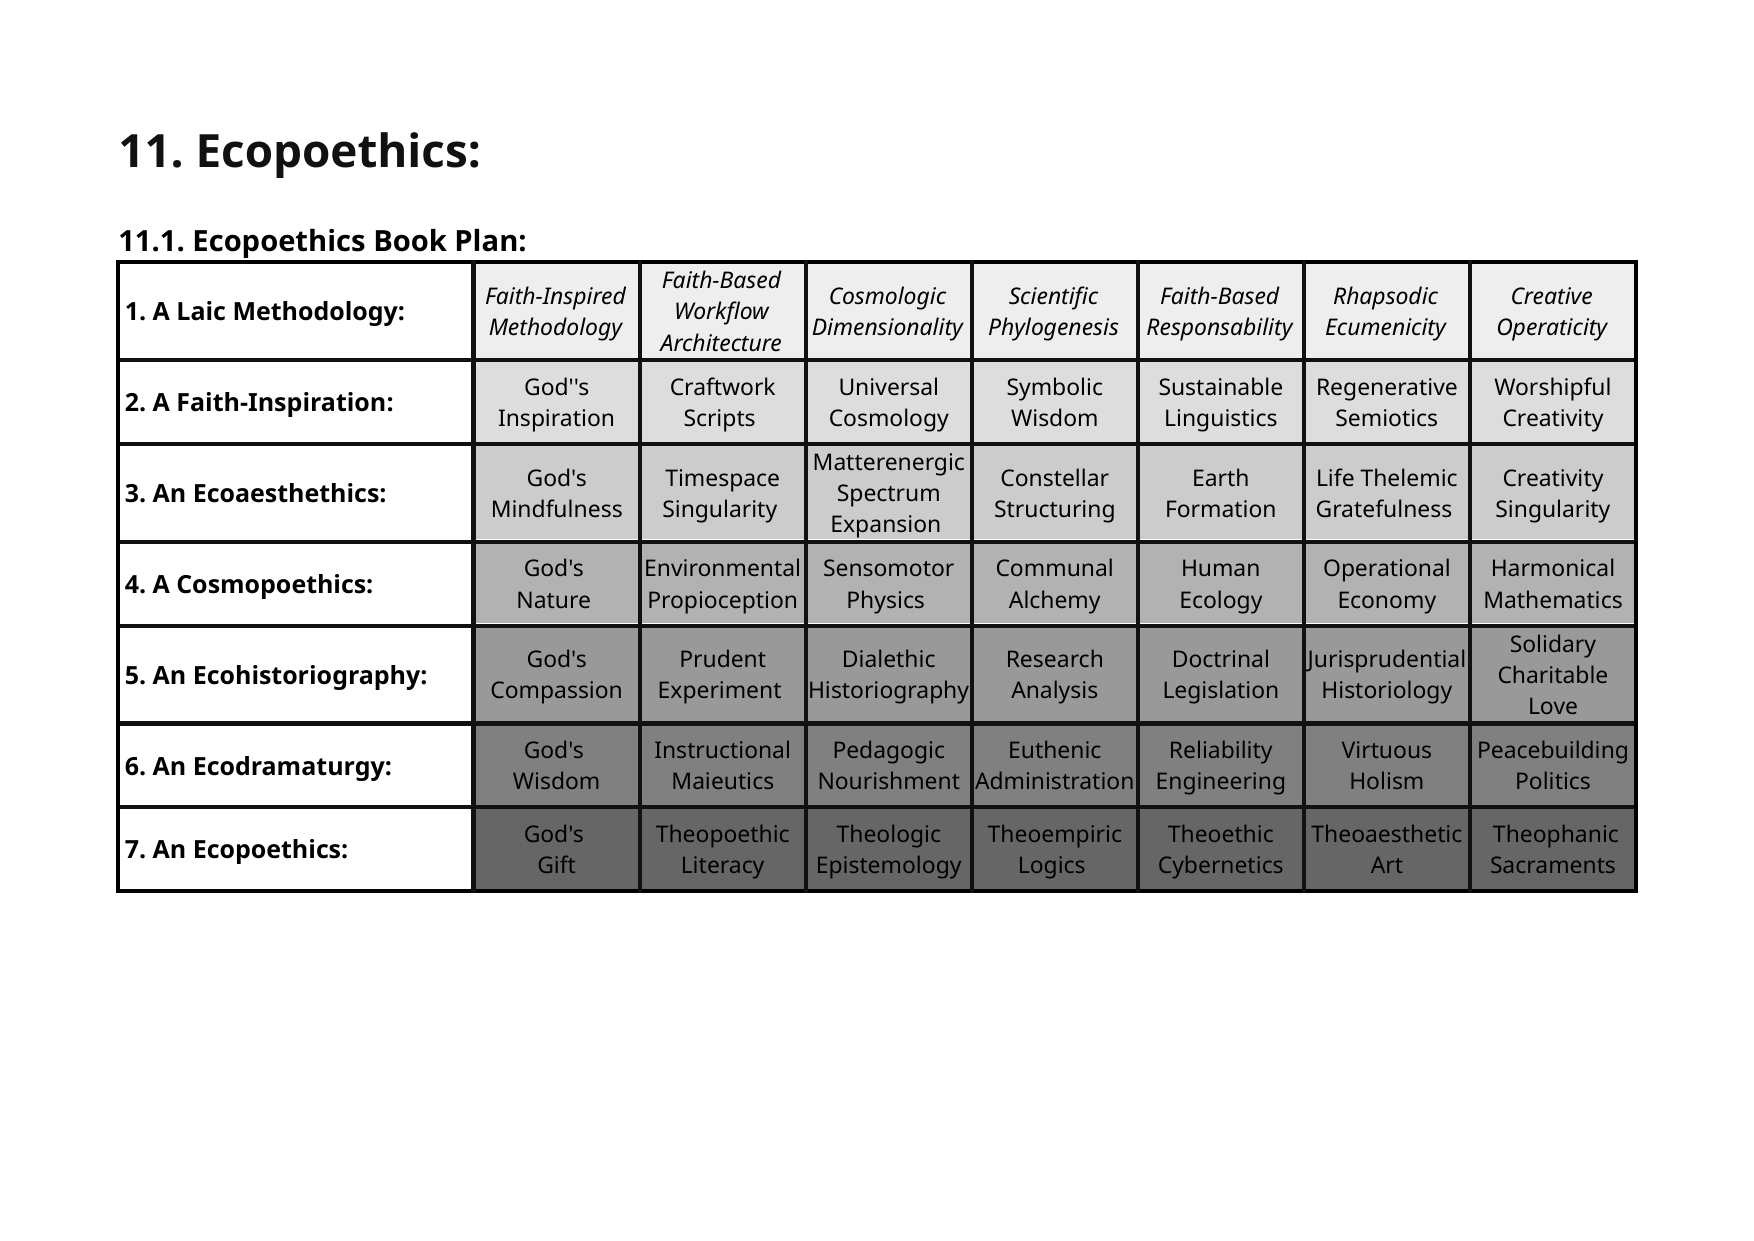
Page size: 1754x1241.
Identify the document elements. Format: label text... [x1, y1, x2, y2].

table_cell Constellar Structuring [974, 446, 1136, 539]
table_cell Symbolic Wisdom [974, 362, 1136, 442]
table_cell Theologic Epistemology [808, 809, 970, 889]
table_cell Dialethic Historiography [808, 628, 970, 721]
table_cell Environmental Propioception [642, 544, 804, 623]
table_cell God's Mindfulness [476, 446, 638, 539]
table_cell Research Analysis [974, 628, 1136, 721]
table_cell Worshipful Creativity [1472, 362, 1634, 442]
table_cell Creativity Singularity [1472, 446, 1634, 539]
table_cell God's Gift [476, 809, 638, 889]
table_cell Jurisprudential Historiology [1306, 628, 1468, 721]
table_cell Prudent Experiment [642, 628, 804, 721]
table_cell 7. An Ecopoethics: [120, 809, 471, 889]
table_cell Harmonical Mathematics [1472, 544, 1634, 623]
table_header Faith-Inspired Methodology [476, 264, 638, 358]
table_cell Theopoethic Literacy [642, 809, 804, 889]
table_cell 6. An Ecodramaturgy: [120, 726, 471, 805]
table_cell Matterenergic Spectrum Expansion [808, 446, 970, 539]
table_header Cosmologic Dimensionality [808, 264, 970, 358]
table_cell Solidary Charitable Love [1472, 628, 1634, 721]
table_cell Theoethic Cybernetics [1140, 809, 1302, 889]
table_cell God's Nature [476, 544, 638, 623]
table_cell Regenerative Semiotics [1306, 362, 1468, 442]
table_cell Theoaesthetic Art [1306, 809, 1468, 889]
table_cell 2. A Faith-Inspiration: [120, 362, 471, 442]
table_cell Communal Alchemy [974, 544, 1136, 623]
table_cell Reliability Engineering [1140, 726, 1302, 805]
table_header Rhapsodic Ecumenicity [1306, 264, 1468, 358]
table_header 1. A Laic Methodology: [120, 264, 471, 358]
table_cell Virtuous Holism [1306, 726, 1468, 805]
table_cell Human Ecology [1140, 544, 1302, 623]
table_cell Doctrinal Legislation [1140, 628, 1302, 721]
table_cell Sustainable Linguistics [1140, 362, 1302, 442]
table_cell Theoempiric Logics [974, 809, 1136, 889]
table_cell God's Compassion [476, 628, 638, 721]
table_cell God''s Inspiration [476, 362, 638, 442]
table_cell Pedagogic Nourishment [808, 726, 970, 805]
table_header Scientific Phylogenesis [974, 264, 1136, 358]
text 11. Ecopoethics: [118, 118, 1636, 181]
table_cell Theophanic Sacraments [1472, 809, 1634, 889]
table_header Creative Operaticity [1472, 264, 1634, 358]
table_cell Peacebuilding Politics [1472, 726, 1634, 805]
table_cell 5. An Ecohistoriography: [120, 628, 471, 721]
table_header Faith-Based Workflow Architecture [642, 264, 804, 358]
table_cell Sensomotor Physics [808, 544, 970, 623]
table_cell 3. An Ecoaesthethics: [120, 446, 471, 539]
table_cell 4. A Cosmopoethics: [120, 544, 471, 623]
table_cell God's Wisdom [476, 726, 638, 805]
table_cell Life Thelemic Gratefulness [1306, 446, 1468, 539]
table_cell Earth Formation [1140, 446, 1302, 539]
table_cell Operational Economy [1306, 544, 1468, 623]
table_cell Craftwork Scripts [642, 362, 804, 442]
table_cell Instructional Maieutics [642, 726, 804, 805]
table_cell Universal Cosmology [808, 362, 970, 442]
text 11.1. Ecopoethics Book Plan: [118, 220, 1636, 260]
table_cell Timespace Singularity [642, 446, 804, 539]
table_header Faith-Based Responsability [1140, 264, 1302, 358]
table_cell Euthenic Administration [974, 726, 1136, 805]
